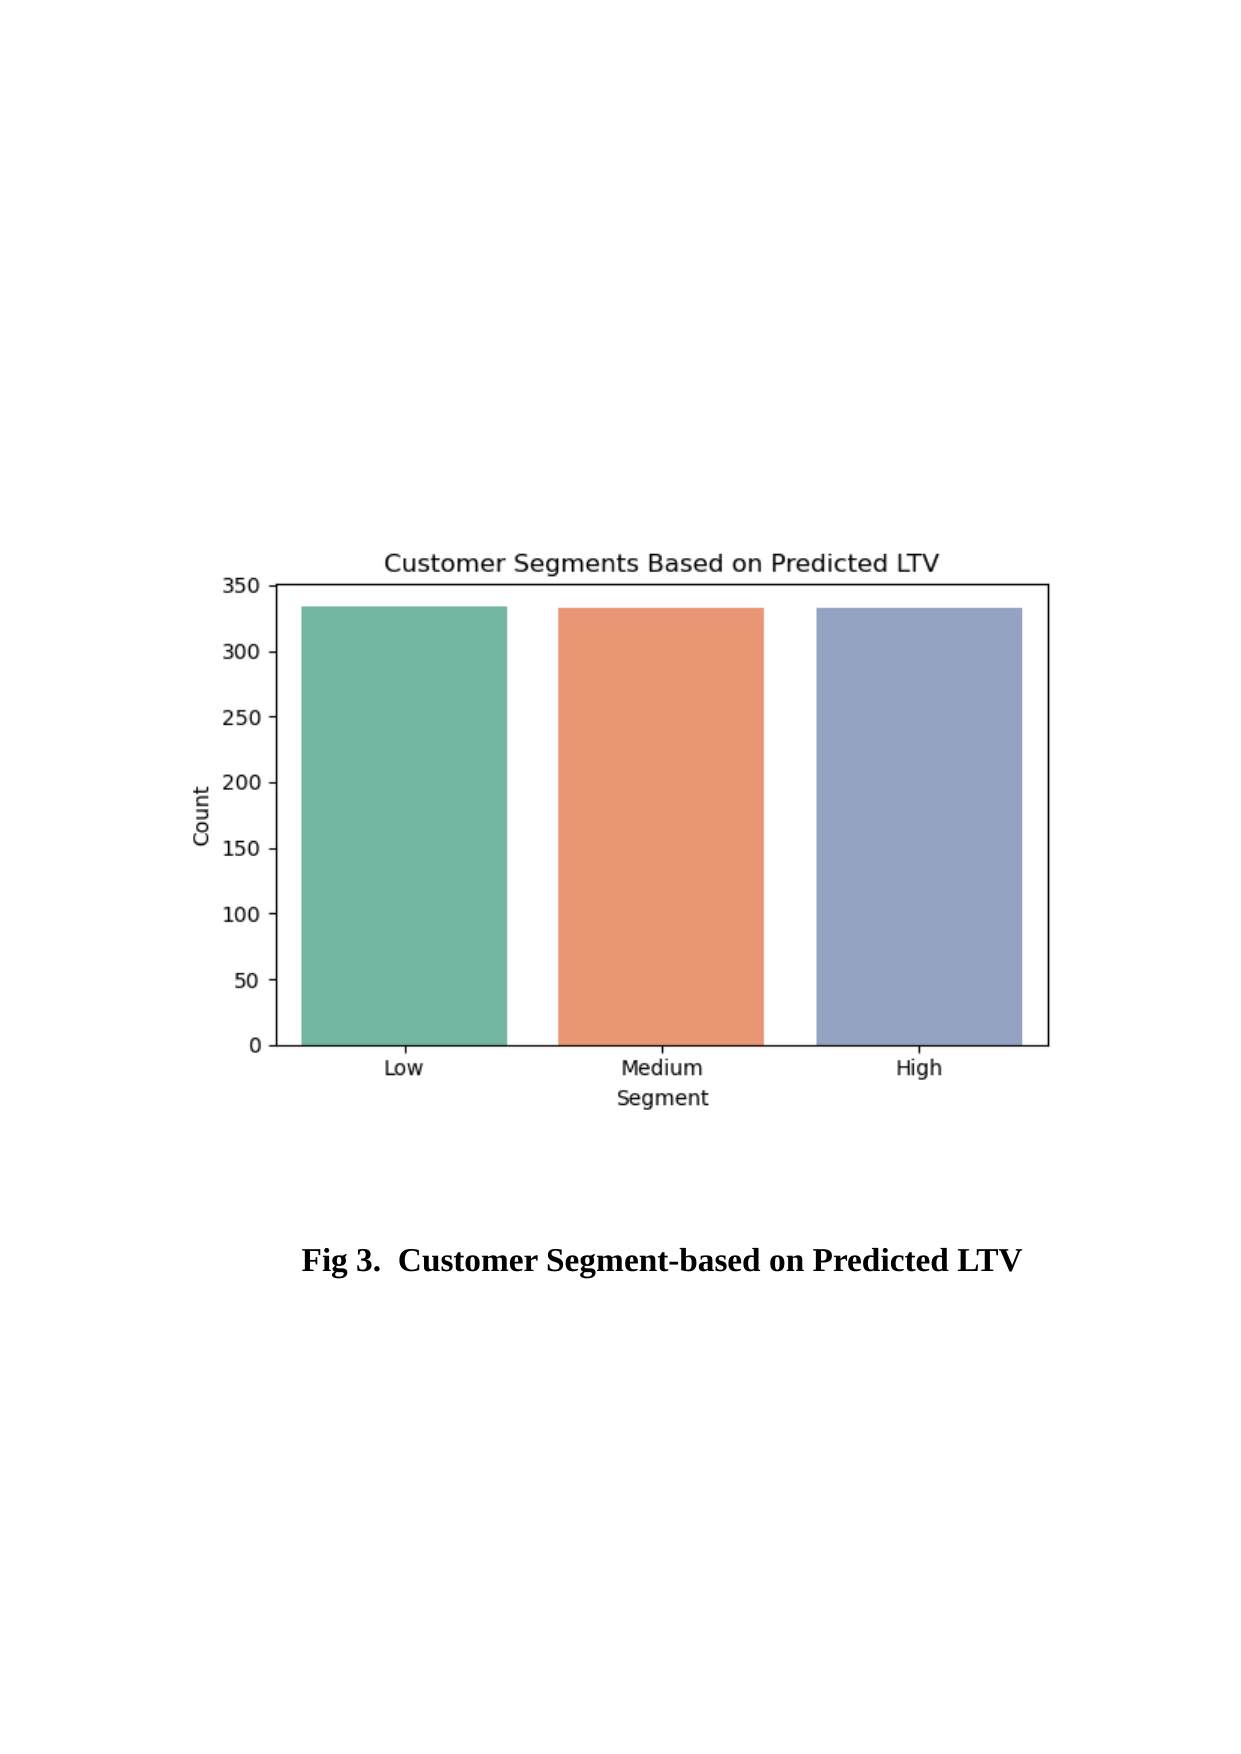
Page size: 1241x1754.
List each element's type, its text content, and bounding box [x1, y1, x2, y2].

picture [177, 539, 1063, 1125]
text Fig 3. Customer Segment-based on Predicted LTV [118, 1240, 1122, 1278]
